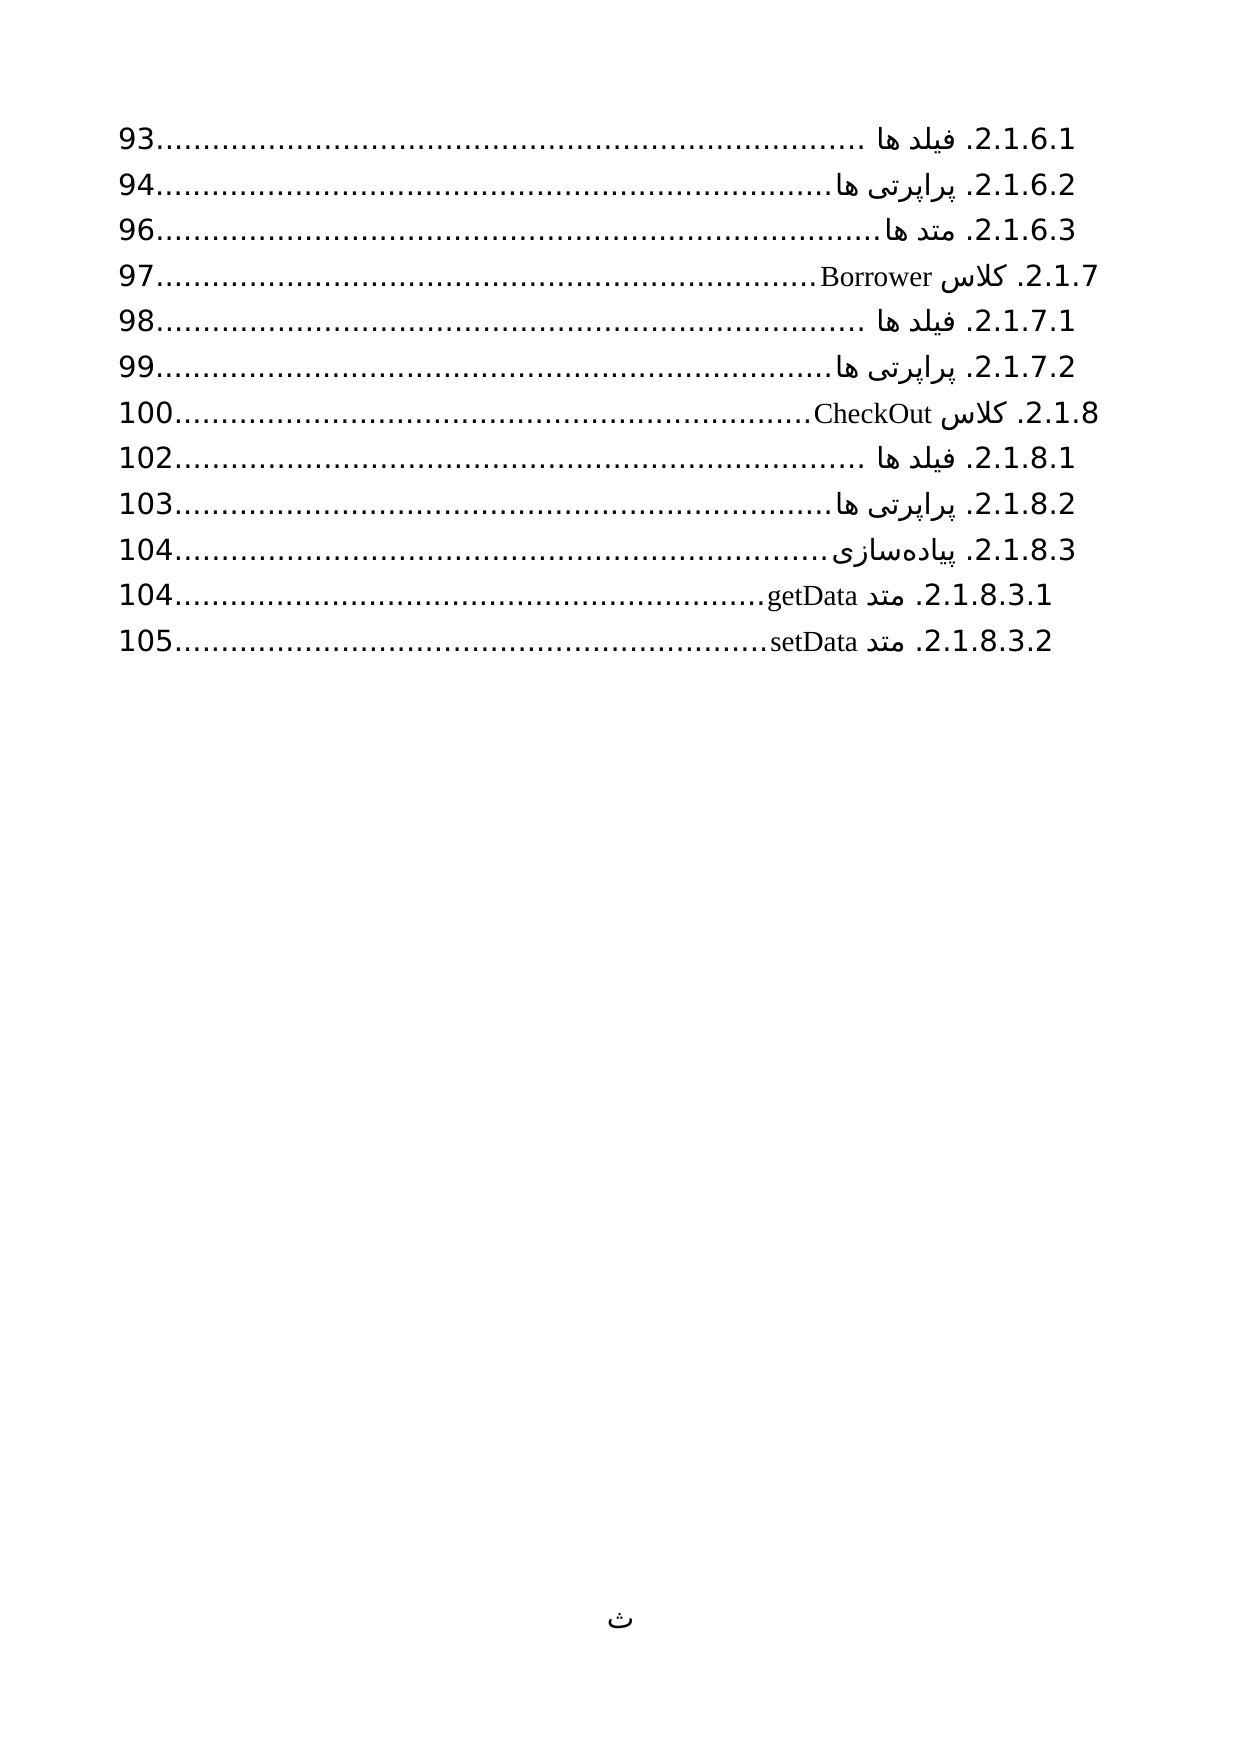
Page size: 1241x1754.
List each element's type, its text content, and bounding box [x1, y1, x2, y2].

text 2.1.6.3. متد ها 96 [118, 209, 1077, 249]
text 2.1.8.3.2. متد setData 105 [118, 620, 1054, 660]
text 2.1.6.2. پراپرتی ها 94 [118, 164, 1077, 203]
text 2.1.6.1. فیلد ها 93 [118, 118, 1077, 158]
text 2.1.8.2. پراپرتی ها 103 [118, 483, 1077, 523]
text 2.1.7. کلاس Borrower 97 [118, 255, 1099, 295]
text 2.1.7.2. پراپرتی ها 99 [118, 346, 1077, 386]
text 2.1.8.1. فیلد ها 102 [118, 437, 1077, 477]
text 2.1.8.3. پیاده‌سازی 104 [118, 529, 1077, 568]
text 2.1.8.3.1. متد getData 104 [118, 574, 1054, 614]
text 2.1.7.1. فیلد ها 98 [118, 301, 1077, 340]
text 2.1.8. کلاس CheckOut 100 [118, 392, 1099, 432]
